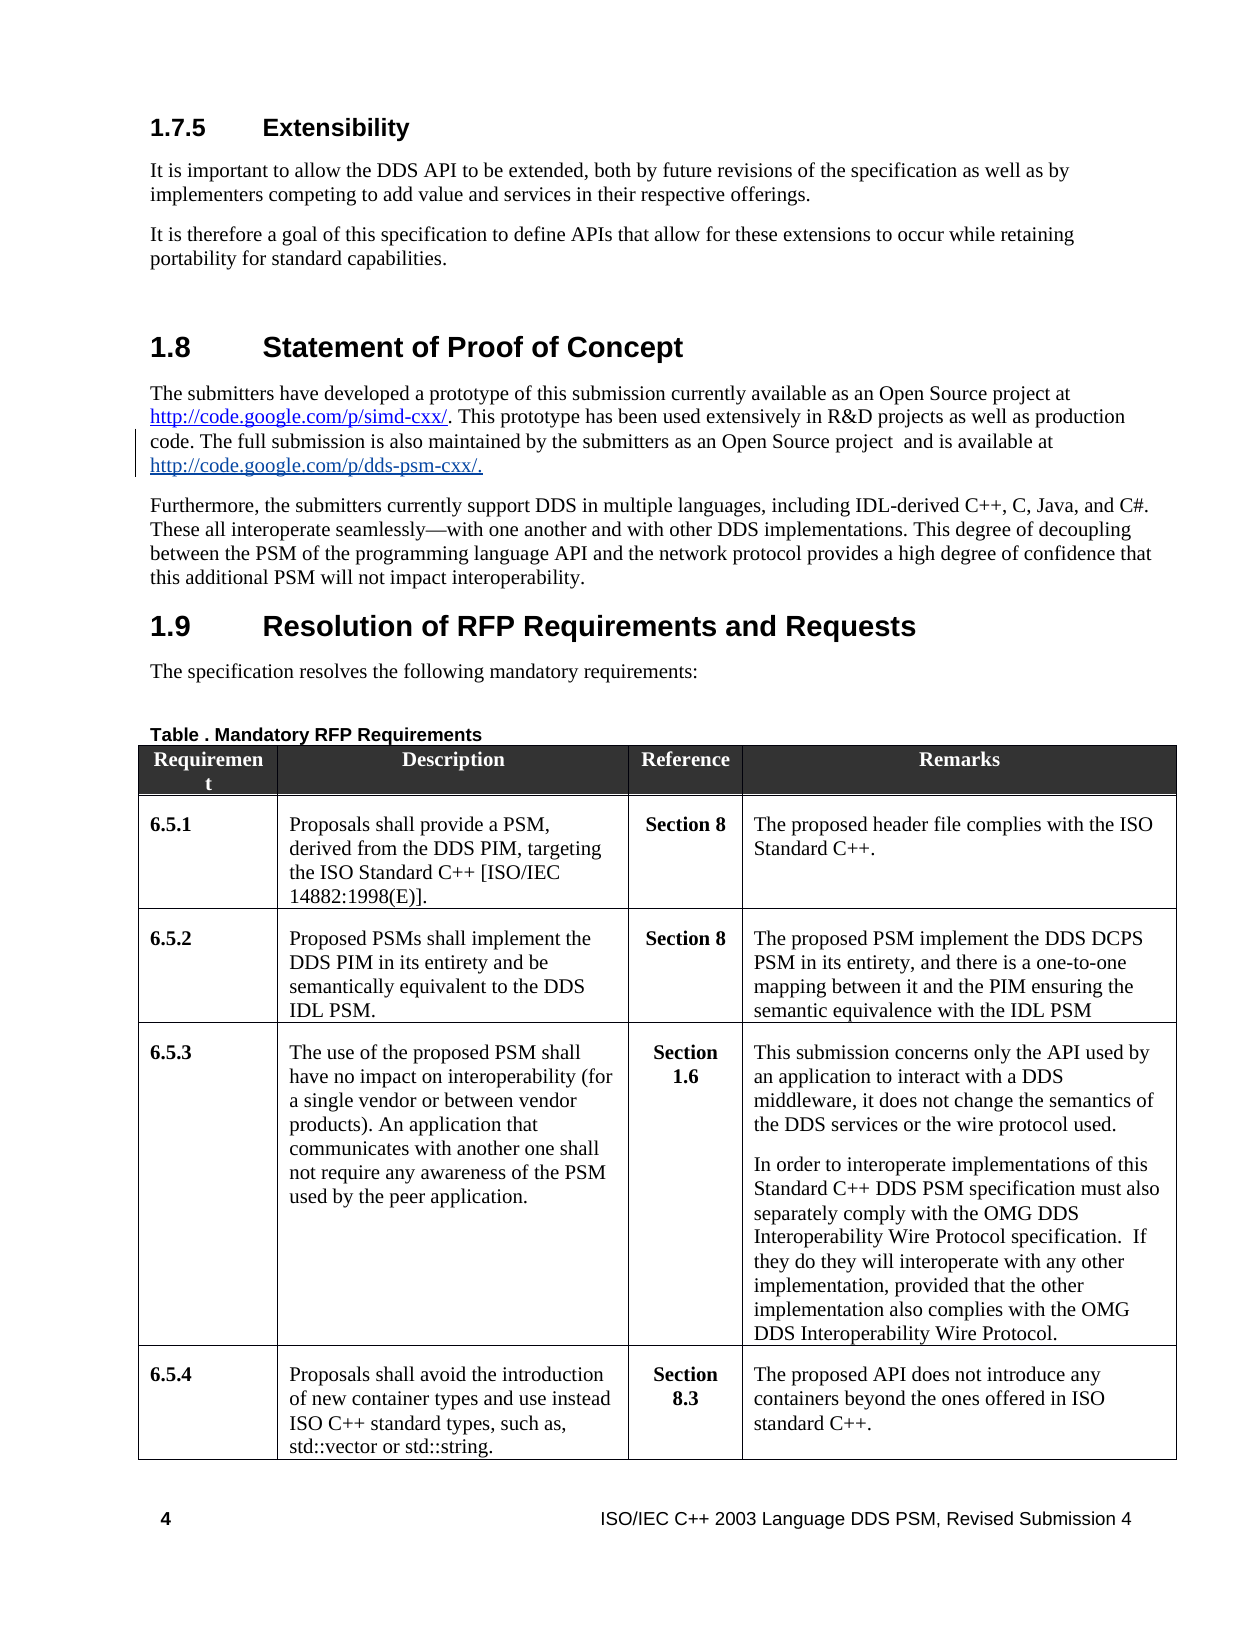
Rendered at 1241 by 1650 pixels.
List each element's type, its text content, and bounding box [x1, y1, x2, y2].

table_cell Section 1.6 [629, 1023, 742, 1345]
text It is important to allow the DDS API to be extended, both by future revisions of the specification as well as by implementers competing to add value and services in their respective offerings. [150, 158, 1166, 206]
table_cell Proposals shall provide a PSM, derived from the DDS PIM, targeting the ISO Standard C++ [ISO/IEC 14882:1998(E)]. [278, 796, 628, 908]
table_cell The proposed header file complies with the ISO Standard C++. [743, 796, 1176, 908]
table_cell Proposed PSMs shall implement the DDS PIM in its entirety and be semantically equivalent to the DDS IDL PSM. [278, 909, 628, 1022]
table_cell 6.5.2 [139, 909, 277, 1022]
table_header Description [278, 746, 628, 794]
table_cell Section 8 [629, 796, 742, 908]
table_cell Proposals shall avoid the introduction of new container types and use instead ISO C++ standard types, such as, std::vector or std::string. [278, 1346, 628, 1458]
table_cell Section 8 [629, 909, 742, 1022]
table_header Requirement [139, 746, 277, 794]
text It is therefore a goal of this specification to define APIs that allow for these extensions to occur while retaining portability for standard capabilities. [150, 222, 1166, 270]
table_cell This submission concerns only the API used by an application to interact with a DDS middleware, it does not change the semantics of the DDS services or the wire protocol used. In order to interoperate implementations of this Standard C++ DDS PSM specification must also separately comply with the OMG DDS Interoperability Wire Protocol specification. If they do they will interoperate with any other implementation, provided that the other implementation also complies with the OMG DDS Interoperability Wire Protocol. [743, 1023, 1176, 1345]
table_cell The proposed API does not introduce any containers beyond the ones offered in ISO standard C++. [743, 1346, 1176, 1458]
table_cell The use of the proposed PSM shall have no impact on interoperability (for a single vendor or between vendor products). An application that communicates with another one shall not require any awareness of the PSM used by the peer application. [278, 1023, 628, 1345]
table_cell 6.5.3 [139, 1023, 277, 1345]
text The specification resolves the following mandatory requirements: [150, 659, 1166, 683]
table_cell 6.5.1 [139, 796, 277, 908]
subtitle Statement of Proof of Concept [150, 330, 1166, 364]
text Table . Mandatory RFP Requirements [150, 724, 1166, 745]
subtitle Extensibility [150, 112, 1166, 141]
table_header Remarks [743, 746, 1176, 794]
text Furthermore, the submitters currently support DDS in multiple languages, including IDL-derived C++, C, Java, and C#. These all interoperate seamlessly—with one another and with other DDS implementations. This degree of decoupling between the PSM of the programming language API and the network protocol provides a high degree of confidence that this additional PSM will not impact interoperability. [150, 493, 1166, 589]
table_cell The proposed PSM implement the DDS DCPS PSM in its entirety, and there is a one-to-one mapping between it and the PIM ensuring the semantic equivalence with the IDL PSM [743, 909, 1176, 1022]
table_cell 6.5.4 [139, 1346, 277, 1458]
text The submitters have developed a prototype of this submission currently available as an Open Source project at http://code.google.com/p/simd-cxx/. This prototype has been used extensively in R&D projects as well as production code. The full submission is also maintained by the submitters as an Open Source project and is available at http://code.google.com/p/dds-psm-cxx/. [150, 380, 1166, 477]
table_header Reference [629, 746, 742, 794]
table_cell Section 8.3 [629, 1346, 742, 1458]
subtitle Resolution of RFP Requirements and Requests [150, 609, 1166, 642]
